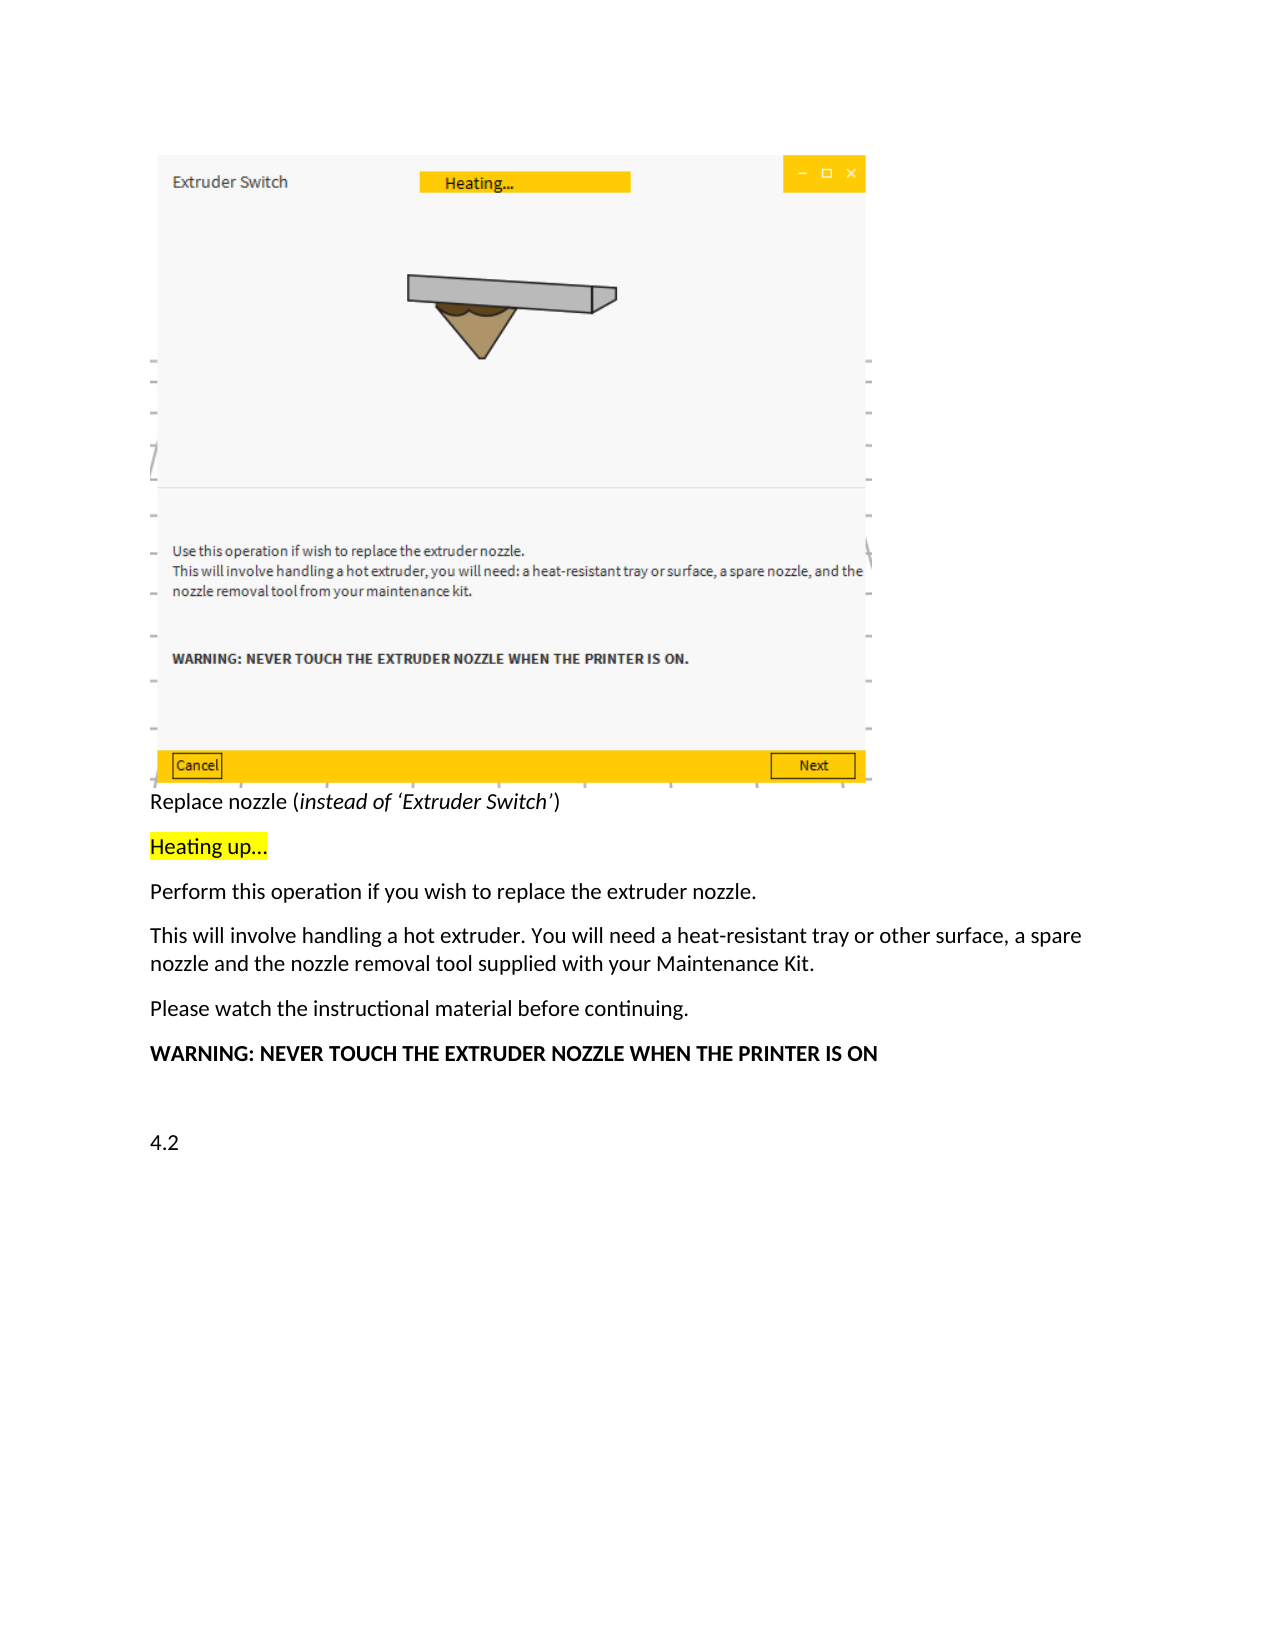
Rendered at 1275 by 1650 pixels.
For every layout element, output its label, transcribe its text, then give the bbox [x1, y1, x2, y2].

text Perform this operation if you wish to replace the extruder nozzle. [150, 877, 1125, 905]
text Please watch the instructional material before continuing. [150, 994, 1125, 1022]
text Replace nozzle (instead of ‘Extruder Switch’) [150, 787, 1125, 816]
text Heating up… [150, 832, 1125, 860]
text WARNING: NEVER TOUCH THE EXTRUDER NOZZLE WHEN THE PRINTER IS ON [150, 1039, 1125, 1067]
text 4.2 [150, 1128, 1125, 1156]
text This will involve handling a hot extruder. You will need a heat-resistant tray or other surface, a spare nozzle and the nozzle removal tool supplied with your Maintenance Kit. [150, 922, 1125, 978]
